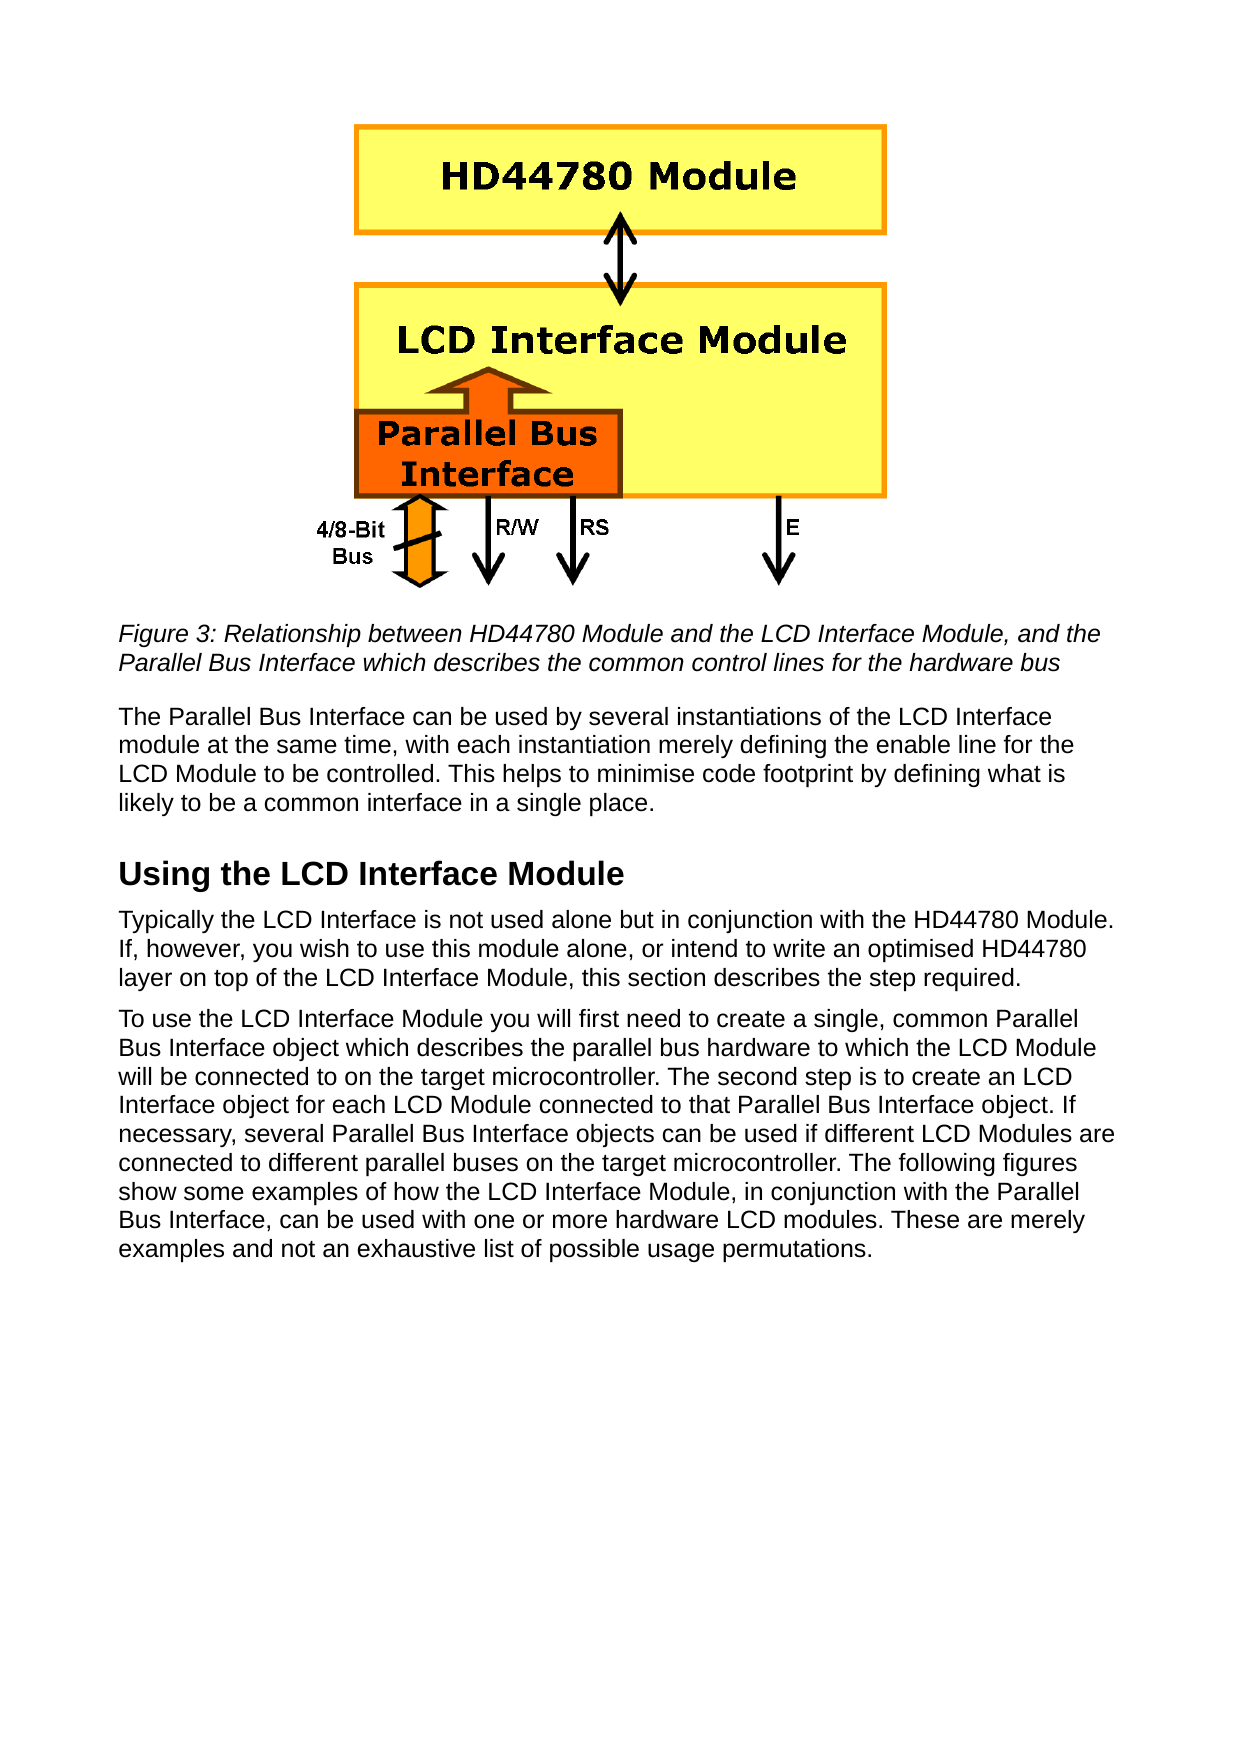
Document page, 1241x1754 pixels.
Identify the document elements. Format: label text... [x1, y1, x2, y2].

subtitle Using the LCD Interface Module [118, 854, 1122, 893]
text To use the LCD Interface Module you will first need to create a single, common Parallel Bus Interface object which describes the parallel bus hardware to which the LCD Module will be connected to on the target microcontroller. The second step is to create an LCD Interface object for each LCD Module connected to that Parallel Bus Interface object. If necessary, several Parallel Bus Interface objects can be used if different LCD Modules are connected to different parallel buses on the target microcontroller. The following figures show some examples of how the LCD Interface Module, in conjunction with the Parallel Bus Interface, can be used with one or more hardware LCD modules. These are merely examples and not an exhaustive list of possible usage permutations. [118, 1004, 1122, 1263]
text Figure 3: Relationship between HD44780 Module and the LCD Interface Module, and the Parallel Bus Interface which describes the common control lines for the hardware bus [118, 118, 1122, 677]
picture [286, 118, 955, 620]
text The Parallel Bus Interface can be used by several instantiations of the LCD Interface module at the same time, with each instantiation merely defining the enable line for the LCD Module to be controlled. This helps to minimise code footprint by defining what is likely to be a common interface in a single place. [118, 702, 1122, 817]
text Typically the LCD Interface is not used alone but in conjunction with the HD44780 Module. If, however, you wish to use this module alone, or intend to write an optimised HD44780 layer on top of the LCD Interface Module, this section describes the step required. [118, 905, 1122, 992]
